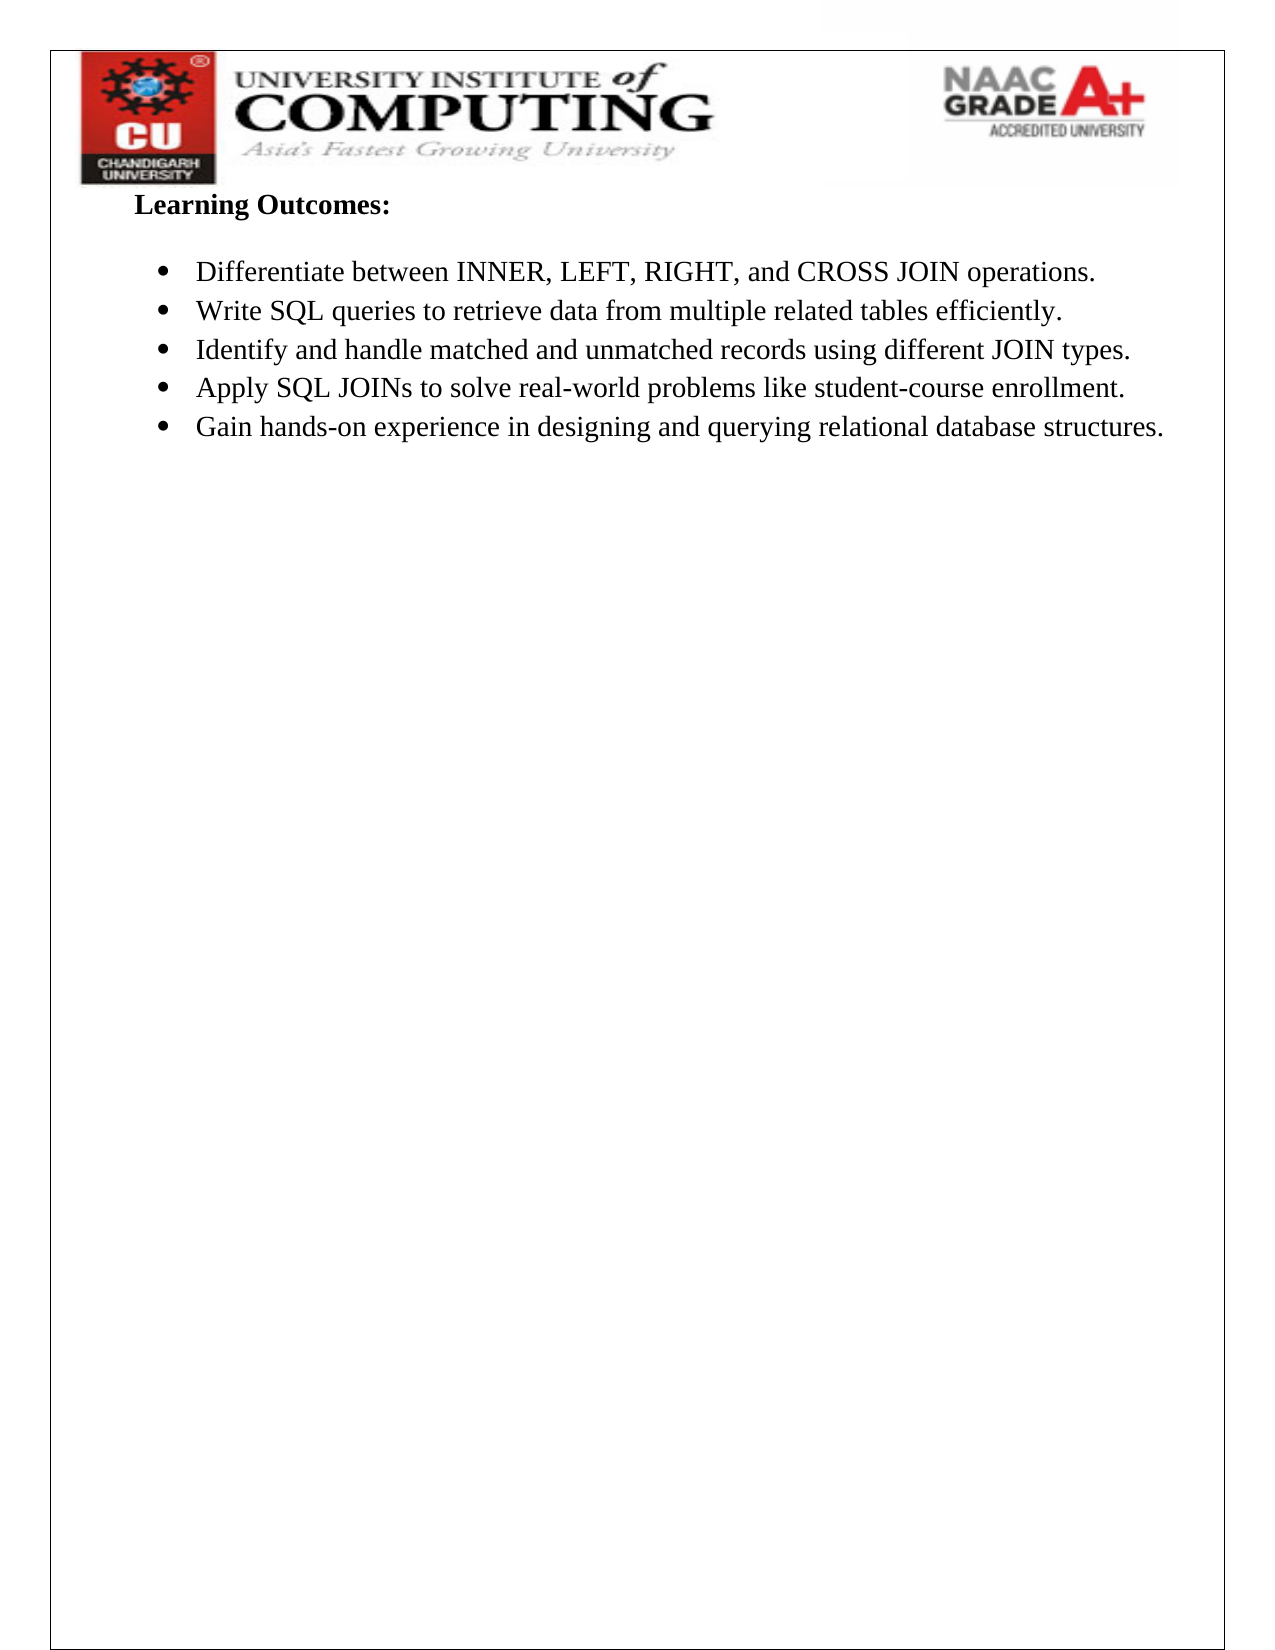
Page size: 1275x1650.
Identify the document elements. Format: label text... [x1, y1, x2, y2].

text Learning Outcomes: [134, 187, 1200, 221]
picture [75, 51, 1181, 188]
list Identify and handle matched and unmatched records using different JOIN types. [158, 332, 1200, 366]
list Apply SQL JOINs to solve real-world problems like student-course enrollment. [158, 371, 1200, 404]
list Write SQL queries to retrieve data from multiple related tables efficiently. [158, 293, 1200, 327]
picture [75, 0, 1181, 50]
list Differentiate between INNER, LEFT, RIGHT, and CROSS JOIN operations. [158, 254, 1200, 288]
list Gain hands-on experience in designing and querying relational database structures. [158, 409, 1200, 443]
